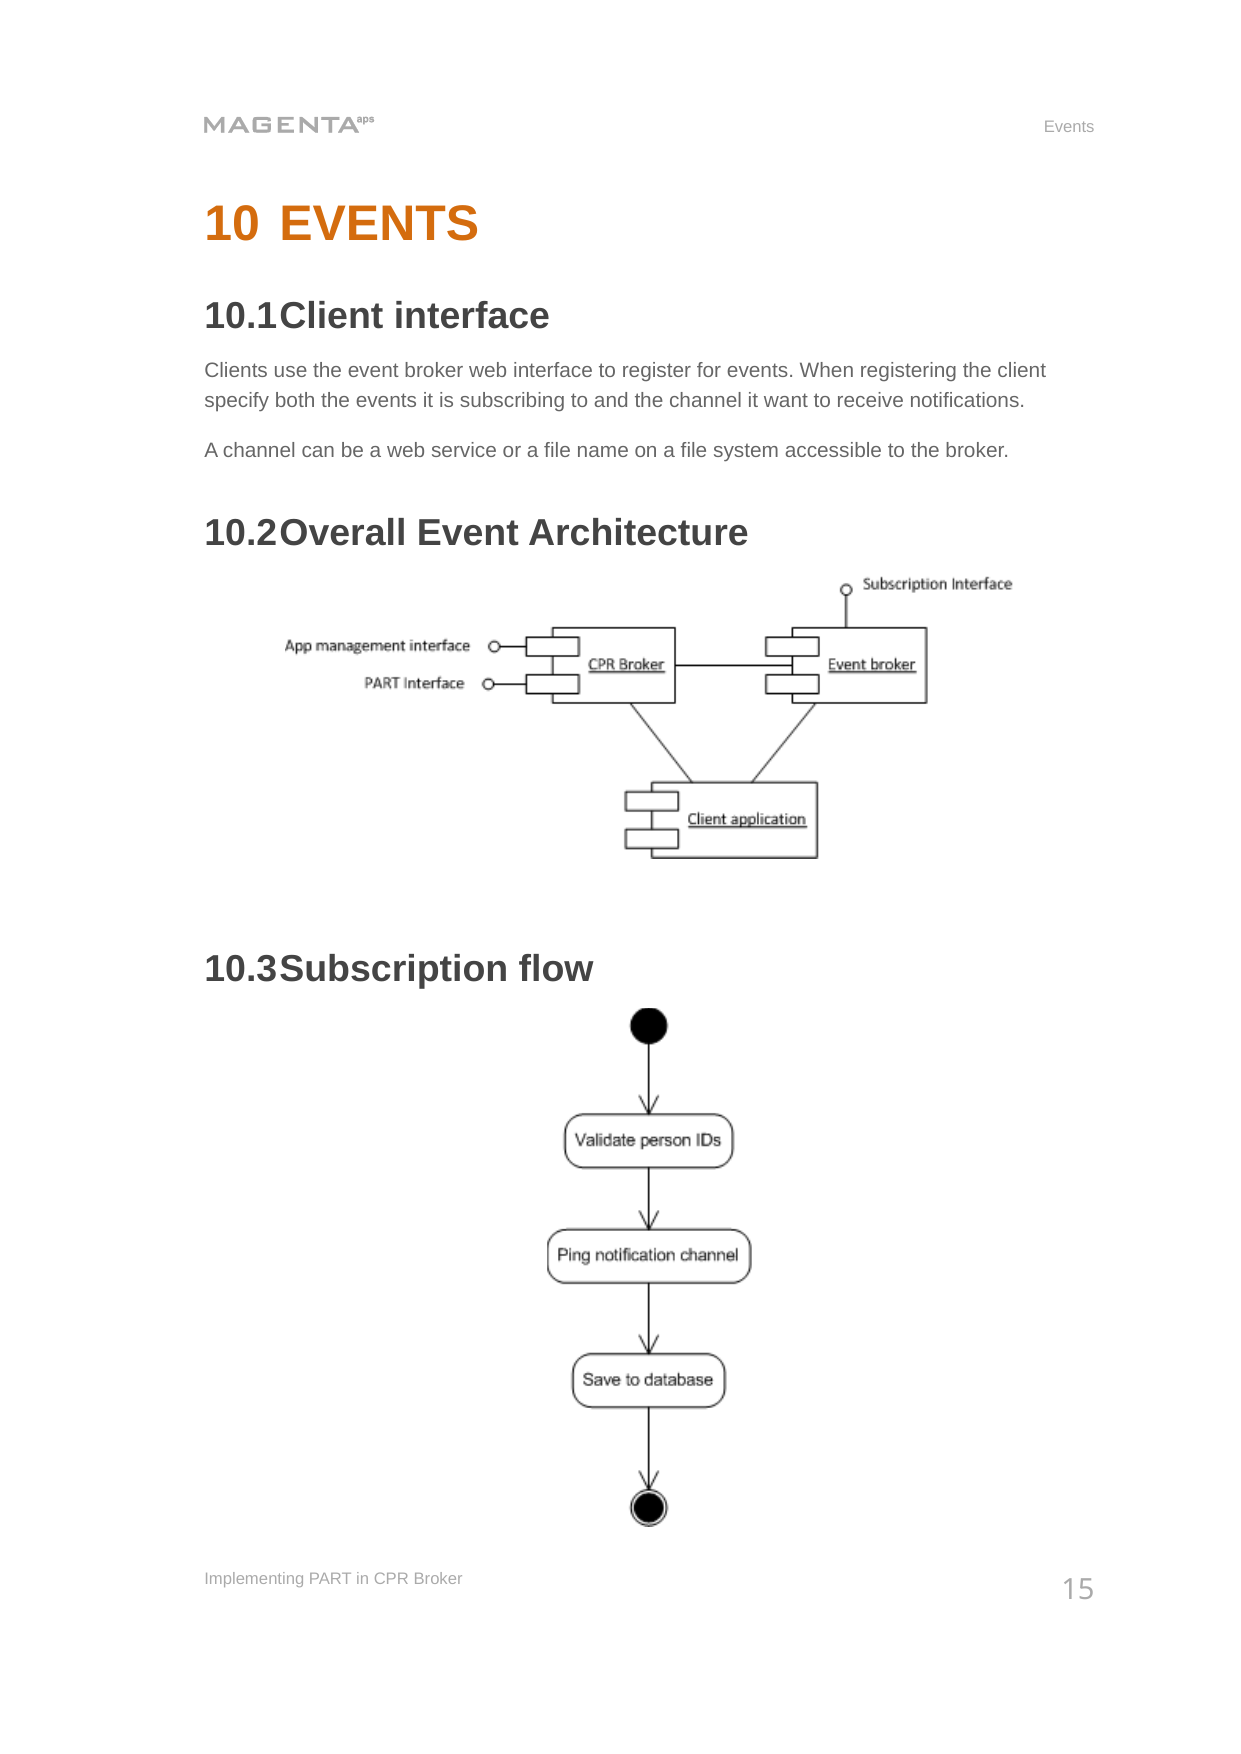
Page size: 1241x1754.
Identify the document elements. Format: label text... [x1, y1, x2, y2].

picture [547, 1008, 752, 1527]
text Clients use the event broker web interface to register for events. When registering the client specify both the events it is subscribing to and the channel it want to receive notifications. [204, 354, 1094, 413]
subtitle Client interface [204, 282, 1094, 340]
subtitle Overall Event Architecture [204, 498, 1094, 557]
text A channel can be a web service or a file name on a file system accessible to the broker. [204, 434, 1094, 463]
picture [285, 571, 1014, 859]
subtitle Subscription flow [204, 935, 1094, 993]
subtitle Events [204, 194, 1094, 252]
